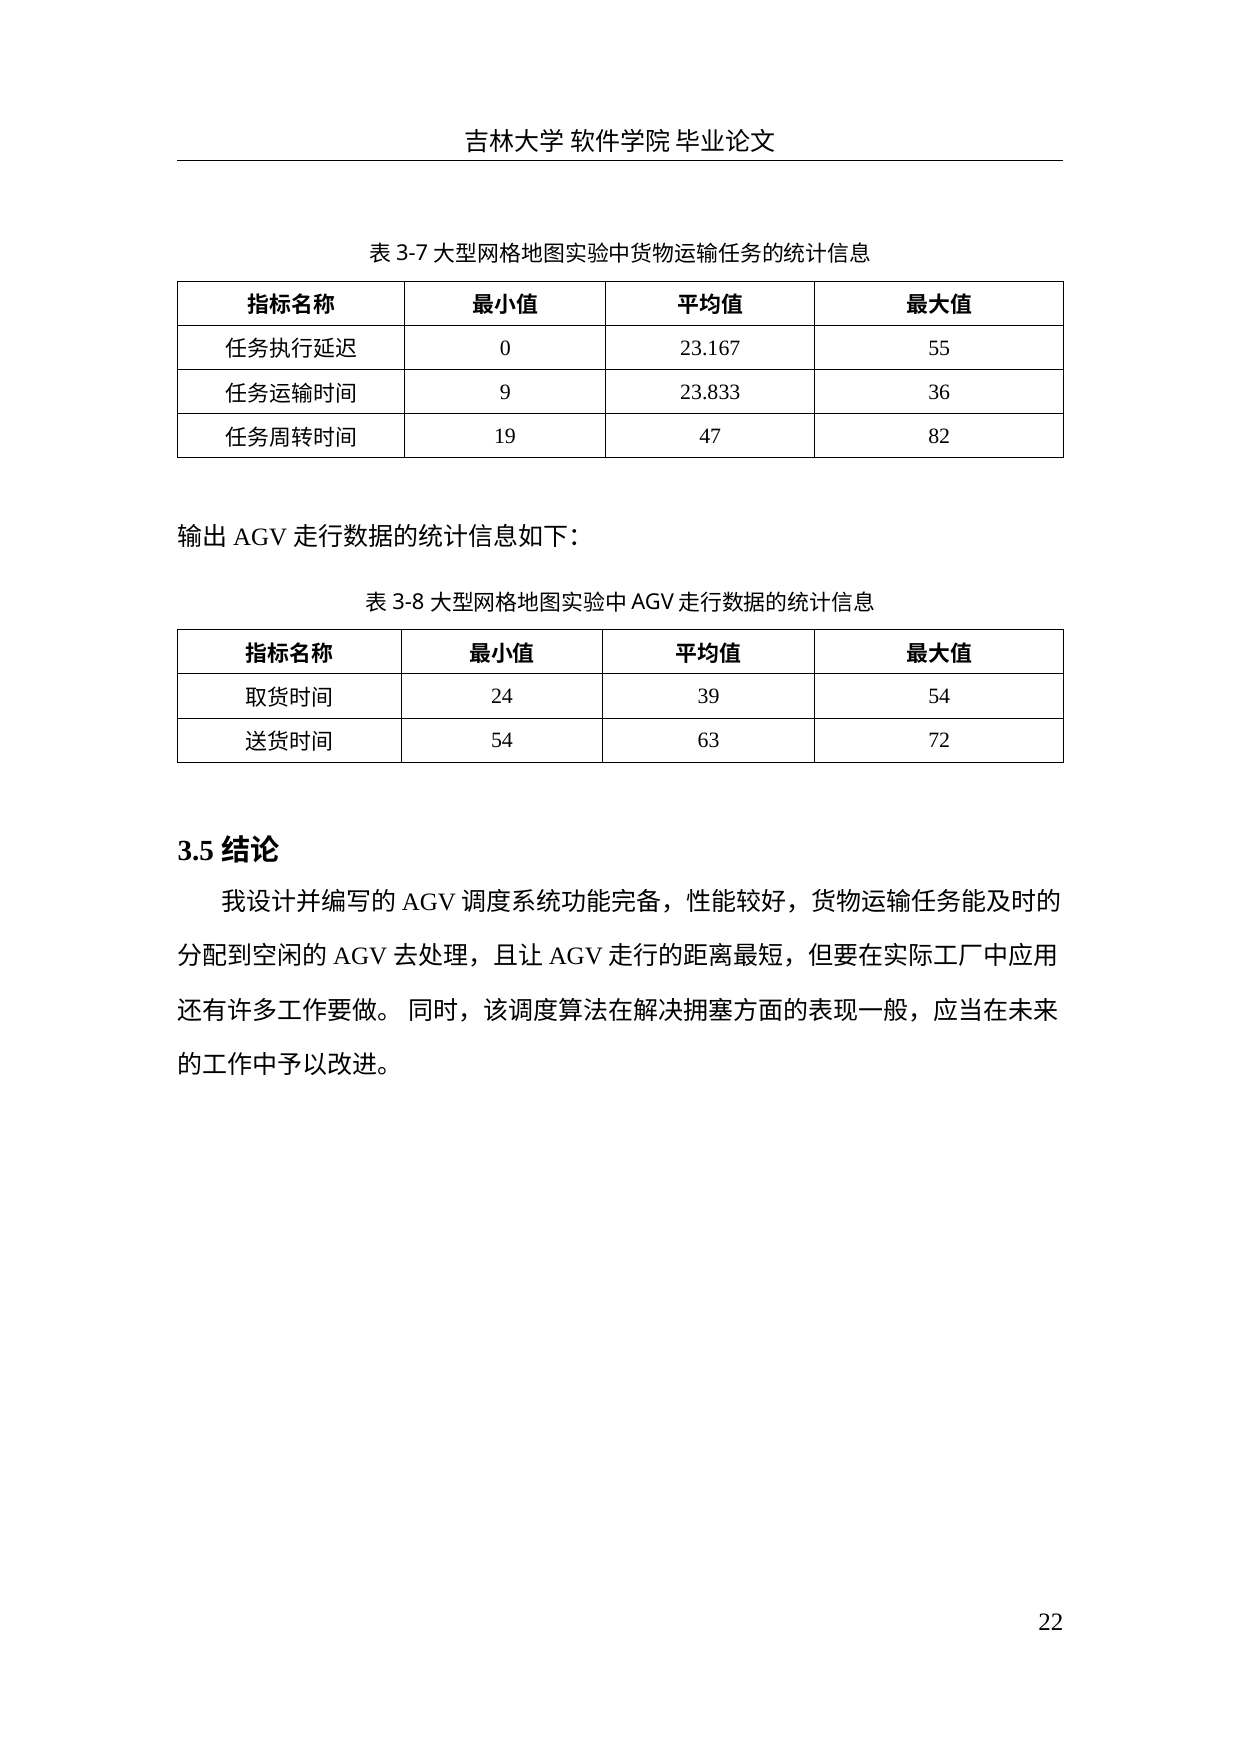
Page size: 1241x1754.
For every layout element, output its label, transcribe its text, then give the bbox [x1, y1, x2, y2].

table_cell 55 [815, 326, 1063, 369]
table_cell 24 [402, 674, 602, 717]
table_header 最大值 [815, 630, 1063, 673]
table_cell 63 [603, 719, 814, 762]
table_cell 54 [402, 719, 602, 762]
text 表 3-8 大型网格地图实验中AGV走行数据的统计信息 [177, 585, 1063, 617]
table_cell 23.833 [606, 370, 814, 413]
table_cell 82 [815, 414, 1063, 457]
table_header 最小值 [402, 630, 602, 673]
table_cell 任务周转时间 [178, 414, 404, 457]
text 我设计并编写的 AGV 调度系统功能完备，性能较好，货物运输任务能及时的分配到空闲的 AGV 去处理，且让 AGV 走行的距离最短，但要在实际工厂中应用还有许多工作要做。 同时，该调度算法在解决拥塞方面的表现一般，应当在未来的工作中予以改进。 [177, 881, 1063, 1081]
table_cell 送货时间 [178, 719, 401, 762]
table_cell 19 [405, 414, 605, 457]
table_cell 36 [815, 370, 1063, 413]
table_cell 47 [606, 414, 814, 457]
table_header 最小值 [405, 282, 605, 325]
table_cell 9 [405, 370, 605, 413]
table_cell 39 [603, 674, 814, 717]
table_cell 0 [405, 326, 605, 369]
table_header 最大值 [815, 282, 1063, 325]
table_cell 72 [815, 719, 1063, 762]
table_cell 23.167 [606, 326, 814, 369]
table_header 平均值 [606, 282, 814, 325]
text 输出 AGV 走行数据的统计信息如下： [177, 516, 1063, 552]
table_cell 取货时间 [178, 674, 401, 717]
table_cell 54 [815, 674, 1063, 717]
text 表 3-7 大型网格地图实验中货物运输任务的统计信息 [177, 236, 1063, 268]
table_cell 任务执行延迟 [178, 326, 404, 369]
table_header 平均值 [603, 630, 814, 673]
table_cell 任务运输时间 [178, 370, 404, 413]
table_header 指标名称 [178, 630, 401, 673]
subtitle 3.5 结论 [177, 827, 1063, 869]
table_header 指标名称 [178, 282, 404, 325]
